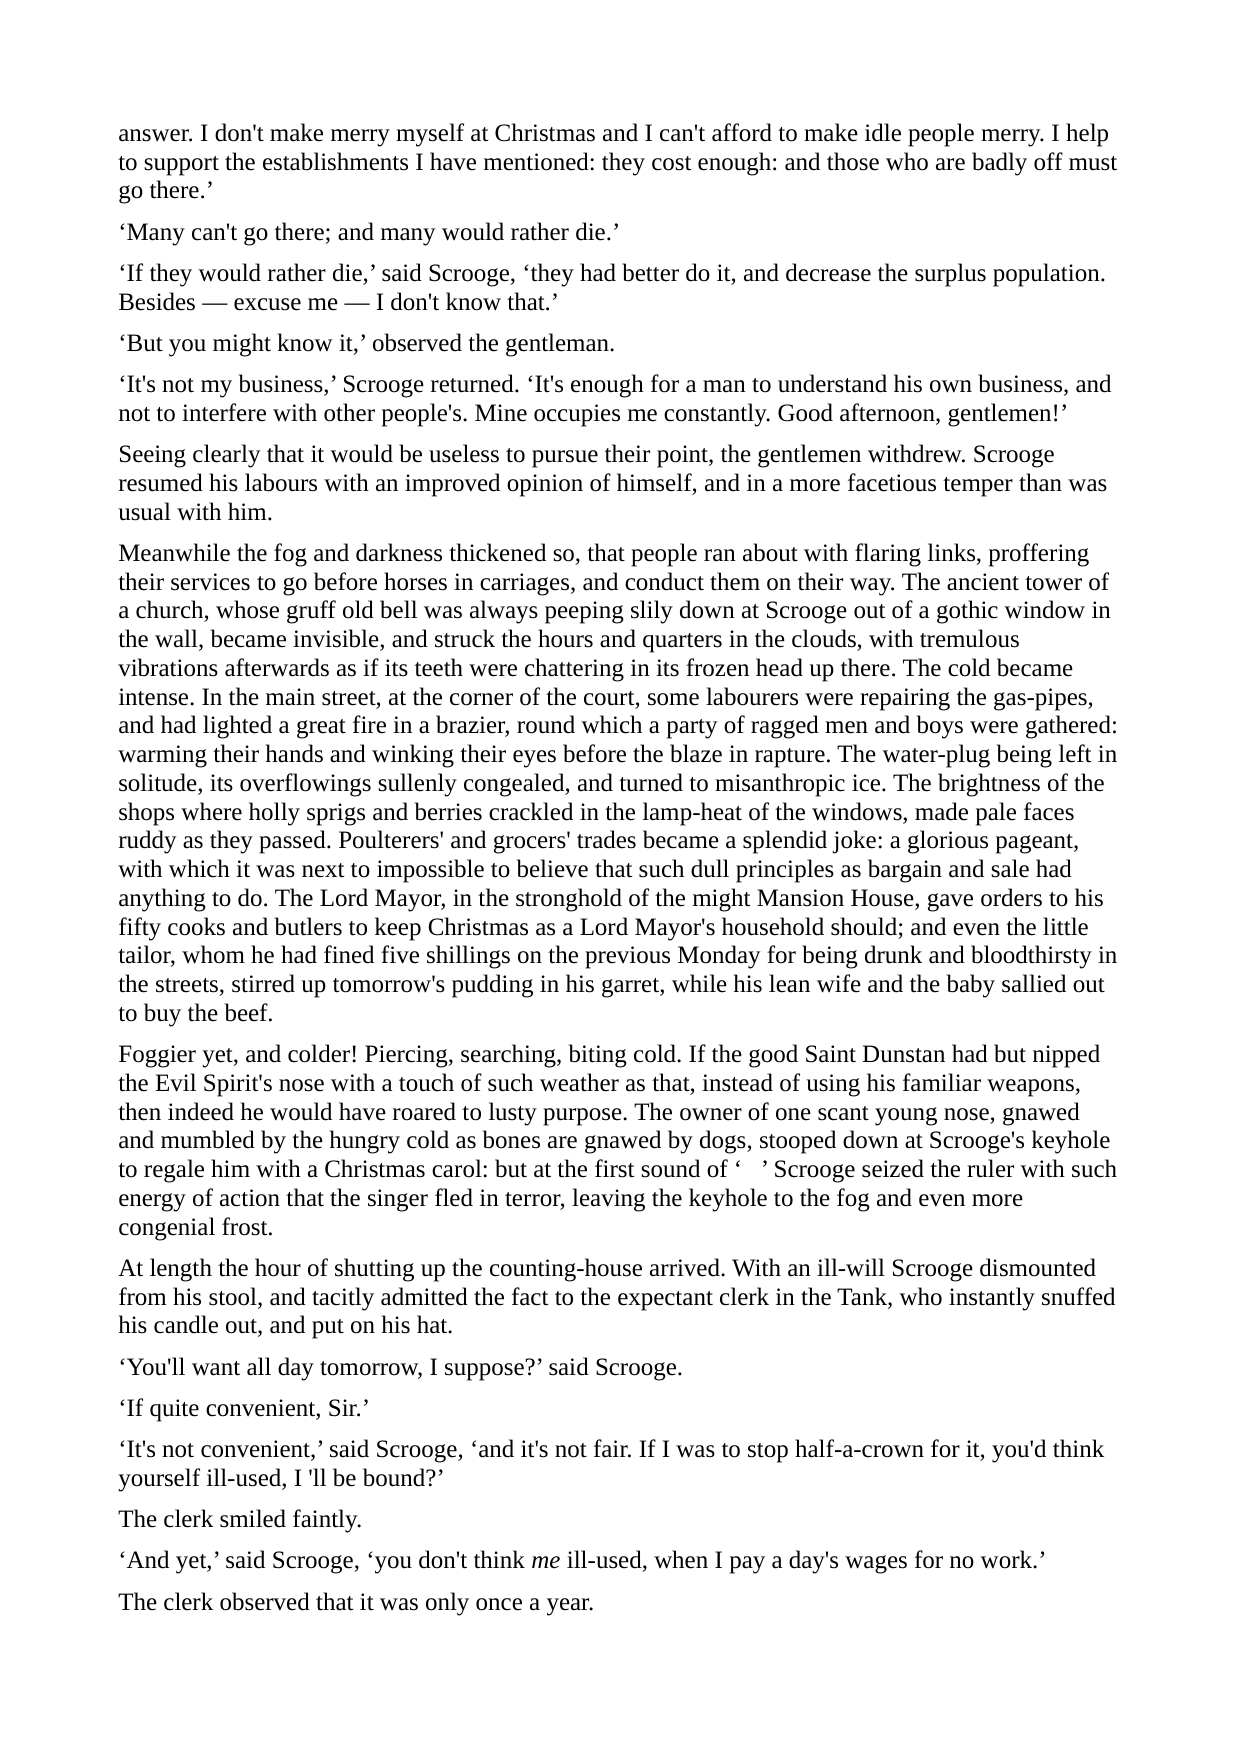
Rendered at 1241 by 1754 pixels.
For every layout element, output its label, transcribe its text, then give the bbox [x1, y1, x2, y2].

text ‘Many can't go there; and many would rather die.’ [118, 118, 1122, 147]
text The clerk observed that it was only once a year. [118, 1488, 1122, 1517]
text ‘If quite convenient, Sir.’ [118, 1294, 1122, 1323]
text ‘A poor excuse for picking a man's pocket every twenty-fifth of December!’ said Scrooge, buttoning his great-coat to the chin. ‘But I suppose you must have the whole day. Be here all the earlier next morning!’ [118, 1529, 1122, 1616]
text ‘It's not my business,’ Scrooge returned. ‘It's enough for a man to understand his own business, and not to interfere with other people's. Mine occupies me constantly. Good afternoon, gentlemen!’ [118, 271, 1122, 328]
text ‘But you might know it,’ observed the gentleman. [118, 229, 1122, 258]
text ‘You'll want all day tomorrow, I suppose?’ said Scrooge. [118, 1253, 1122, 1282]
text Foggier yet, and colder! Piercing, searching, biting cold. If the good Saint Dunstan had but nipped the Evil Spirit's nose with a touch of such weather as that, instead of using his familiar weapons, then indeed he would have roared to lusty purpose. The owner of one scant young nose, gnawed and mumbled by the hungry cold as bones are gnawed by dogs, stooped down at Scrooge's keyhole to regale him with a Christmas carol: but at the first sound of ‘ God bless you, merry gentleman! May nothing you dismay! ’ Scrooge seized the ruler with such energy of action that the singer fled in terror, leaving the keyhole to the fog and even more congenial frost. [118, 941, 1122, 1142]
text ‘And yet,’ said Scrooge, ‘you don't think me ill-used, when I pay a day's wages for no work.’ [118, 1447, 1122, 1476]
text Seeing clearly that it would be useless to pursue their point, the gentlemen withdrew. Scrooge resumed his labours with an improved opinion of himself, and in a more facetious temper than was usual with him. [118, 341, 1122, 427]
text Meanwhile the fog and darkness thickened so, that people ran about with flaring links, proffering their services to go before horses in carriages, and conduct them on their way. The ancient tower of a church, whose gruff old bell was always peeping slily down at Scrooge out of a gothic window in the wall, became invisible, and struck the hours and quarters in the clouds, with tremulous vibrations afterwards as if its teeth were chattering in its frozen head up there. The cold became intense. In the main street, at the corner of the court, some labourers were repairing the gas-pipes, and had lighted a great fire in a brazier, round which a party of ragged men and boys were gathered: warming their hands and winking their eyes before the blaze in rapture. The water-plug being left in solitude, its overflowings sullenly congealed, and turned to misanthropic ice. The brightness of the shops where holly sprigs and berries crackled in the lamp-heat of the windows, made pale faces ruddy as they passed. Poulterers' and grocers' trades became a splendid joke: a glorious pageant, with which it was next to impossible to believe that such dull principles as bargain and sale had anything to do. The Lord Mayor, in the stronghold of the might Mansion House, gave orders to his fifty cooks and butlers to keep Christmas as a Lord Mayor's household should; and even the little tailor, whom he had fined five shillings on the previous Monday for being drunk and bloodthirsty in the streets, stirred up tomorrow's pudding in his garret, while his lean wife and the baby sallied out to buy the beef. [118, 439, 1122, 928]
text The clerk smiled faintly. [118, 1406, 1122, 1434]
text ‘It's not convenient,’ said Scrooge, ‘and it's not fair. If I was to stop half-a-crown for it, you'd think yourself ill-used, I 'll be bound?’ [118, 1336, 1122, 1393]
text ‘If they would rather die,’ said Scrooge, ‘they had better do it, and decrease the surplus population. Besides — excuse me — I don't know that.’ [118, 159, 1122, 217]
text At length the hour of shutting up the counting-house arrived. With an ill-will Scrooge dismounted from his stool, and tacitly admitted the fact to the expectant clerk in the Tank, who instantly snuffed his candle out, and put on his hat. [118, 1154, 1122, 1241]
